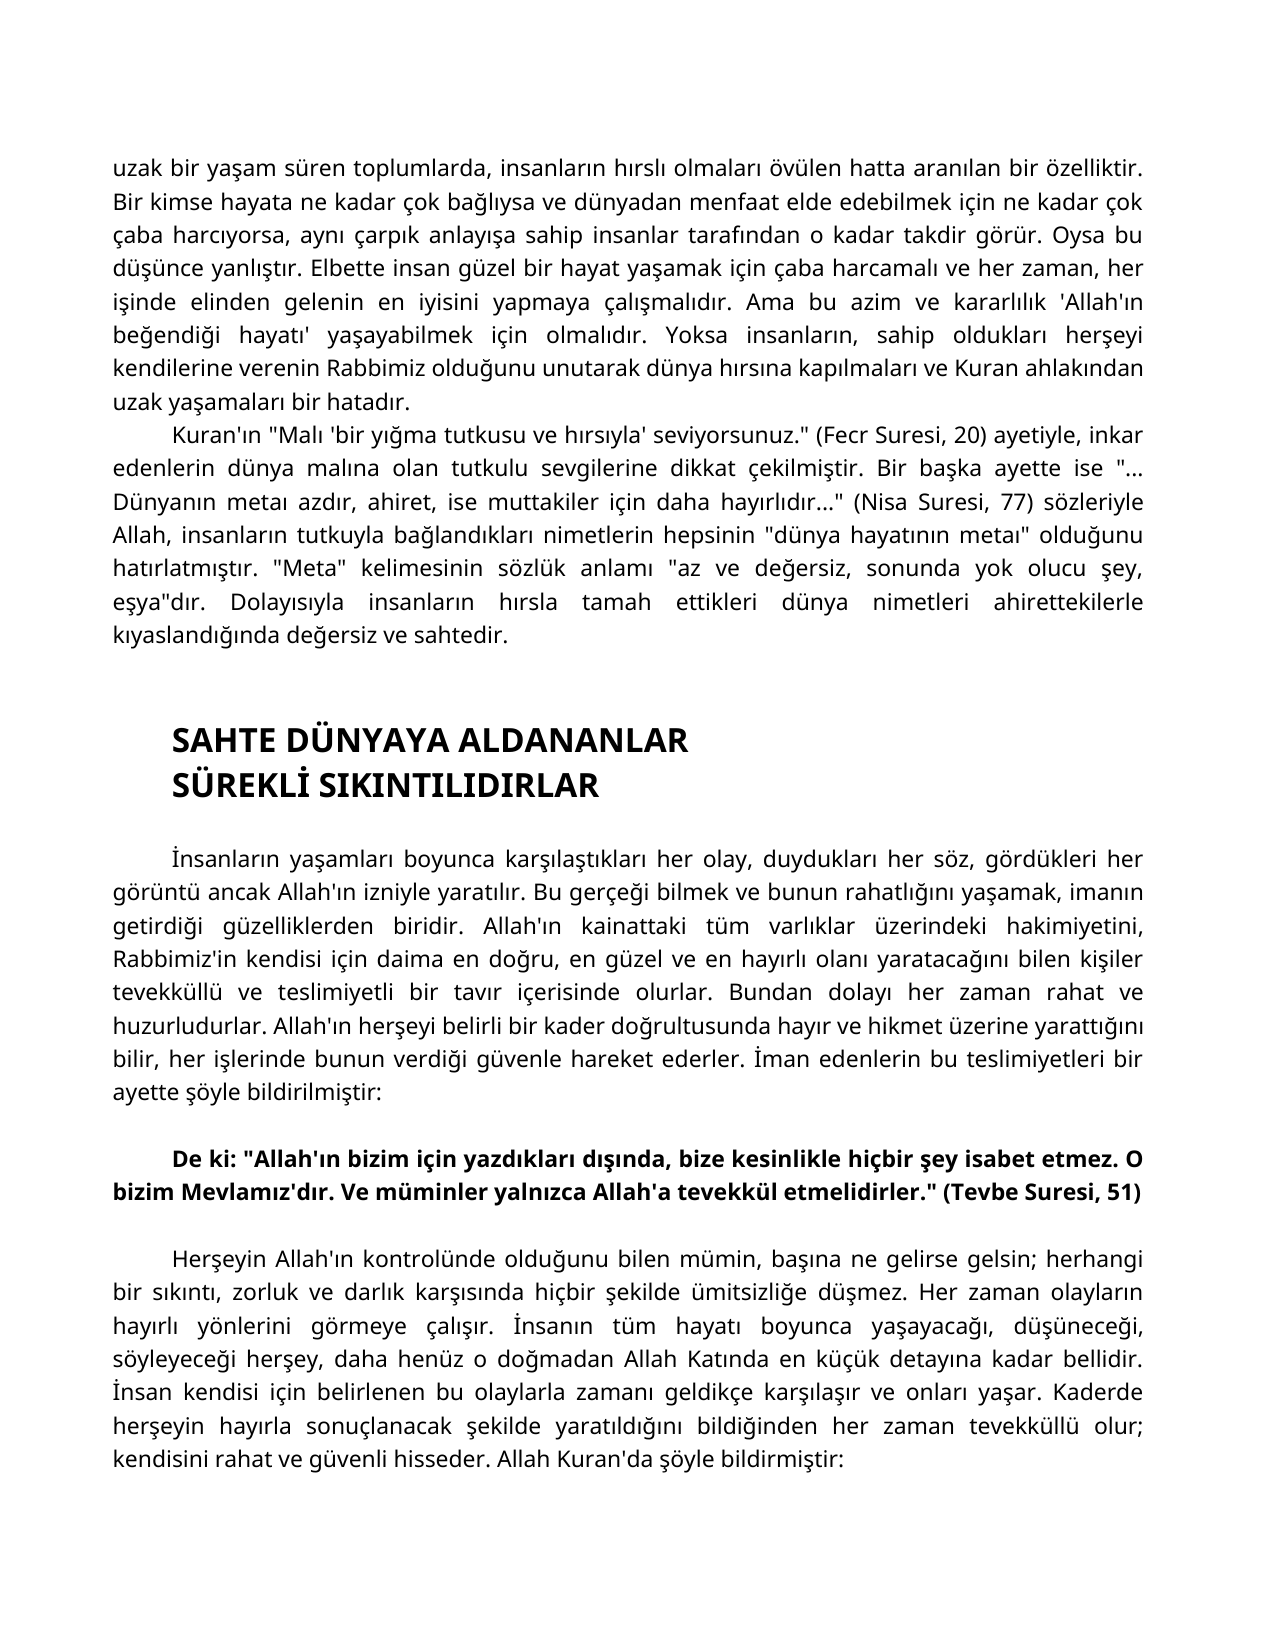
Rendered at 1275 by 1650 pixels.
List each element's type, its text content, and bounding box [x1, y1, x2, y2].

text Kuran'ın "Malı 'bir yığma tutkusu ve hırsıyla' seviyorsunuz." (Fecr Suresi, 20) ayetiyle, inkar edenlerin dünya malına olan tutkulu sevgilerine dikkat çekilmiştir. Bir başka ayette ise "... Dünyanın metaı azdır, ahiret, ise muttakiler için daha hayırlıdır..." (Nisa Suresi, 77) sözleriyle Allah, insanların tutkuyla bağlandıkları nimetlerin hepsinin "dünya hayatının metaı" olduğunu hatırlatmıştır. "Meta" kelimesinin sözlük anlamı "az ve değersiz, sonunda yok olucu şey, eşya"dır. Dolayısıyla insanların hırsla tamah ettikleri dünya nimetleri ahirettekilerle kıyaslandığında değersiz ve sahtedir. [112, 417, 1145, 650]
text De ki: "Allah'ın bizim için yazdıkları dışında, bize kesinlikle hiçbir şey isabet etmez. O bizim Mevlamız'dır. Ve müminler yalnızca Allah'a tevekkül etmelidirler." (Tevbe Suresi, 51) [112, 1141, 1145, 1207]
text uzak bir yaşam süren toplumlarda, insanların hırslı olmaları övülen hatta aranılan bir özelliktir. Bir kimse hayata ne kadar çok bağlıysa ve dünyadan menfaat elde edebilmek için ne kadar çok çaba harcıyorsa, aynı çarpık anlayışa sahip insanlar tarafından o kadar takdir görür. Oysa bu düşünce yanlıştır. Elbette insan güzel bir hayat yaşamak için çaba harcamalı ve her zaman, her işinde elinden gelenin en iyisini yapmaya çalışmalıdır. Ama bu azim ve kararlılık 'Allah'ın beğendiği hayatı' yaşayabilmek için olmalıdır. Yoksa insanların, sahip oldukları herşeyi kendilerine verenin Rabbimiz olduğunu unutarak dünya hırsına kapılmaları ve Kuran ahlakından uzak yaşamaları bir hatadır. [112, 150, 1145, 417]
text SÜREKLİ SIKINTILIDIRLAR [112, 762, 1145, 807]
text SAHTE DÜNYAYA ALDANANLAR [112, 717, 1145, 762]
text İnsanların yaşamları boyunca karşılaştıkları her olay, duydukları her söz, gördükleri her görüntü ancak Allah'ın izniyle yaratılır. Bu gerçeği bilmek ve bunun rahatlığını yaşamak, imanın getirdiği güzelliklerden biridir. Allah'ın kainattaki tüm varlıklar üzerindeki hakimiyetini, Rabbimiz'in kendisi için daima en doğru, en güzel ve en hayırlı olanı yaratacağını bilen kişiler tevekküllü ve teslimiyetli bir tavır içerisinde olurlar. Bundan dolayı her zaman rahat ve huzurludurlar. Allah'ın herşeyi belirli bir kader doğrultusunda hayır ve hikmet üzerine yarattığını bilir, her işlerinde bunun verdiği güvenle hareket ederler. İman edenlerin bu teslimiyetleri bir ayette şöyle bildirilmiştir: [112, 841, 1145, 1107]
text Herşeyin Allah'ın kontrolünde olduğunu bilen mümin, başına ne gelirse gelsin; herhangi bir sıkıntı, zorluk ve darlık karşısında hiçbir şekilde ümitsizliğe düşmez. Her zaman olayların hayırlı yönlerini görmeye çalışır. İnsanın tüm hayatı boyunca yaşayacağı, düşüneceği, söyleyeceği herşey, daha henüz o doğmadan Allah Katında en küçük detayına kadar bellidir. İnsan kendisi için belirlenen bu olaylarla zamanı geldikçe karşılaşır ve onları yaşar. Kaderde herşeyin hayırla sonuçlanacak şekilde yaratıldığını bildiğinden her zaman tevekküllü olur; kendisini rahat ve güvenli hisseder. Allah Kuran'da şöyle bildirmiştir: [112, 1241, 1145, 1474]
